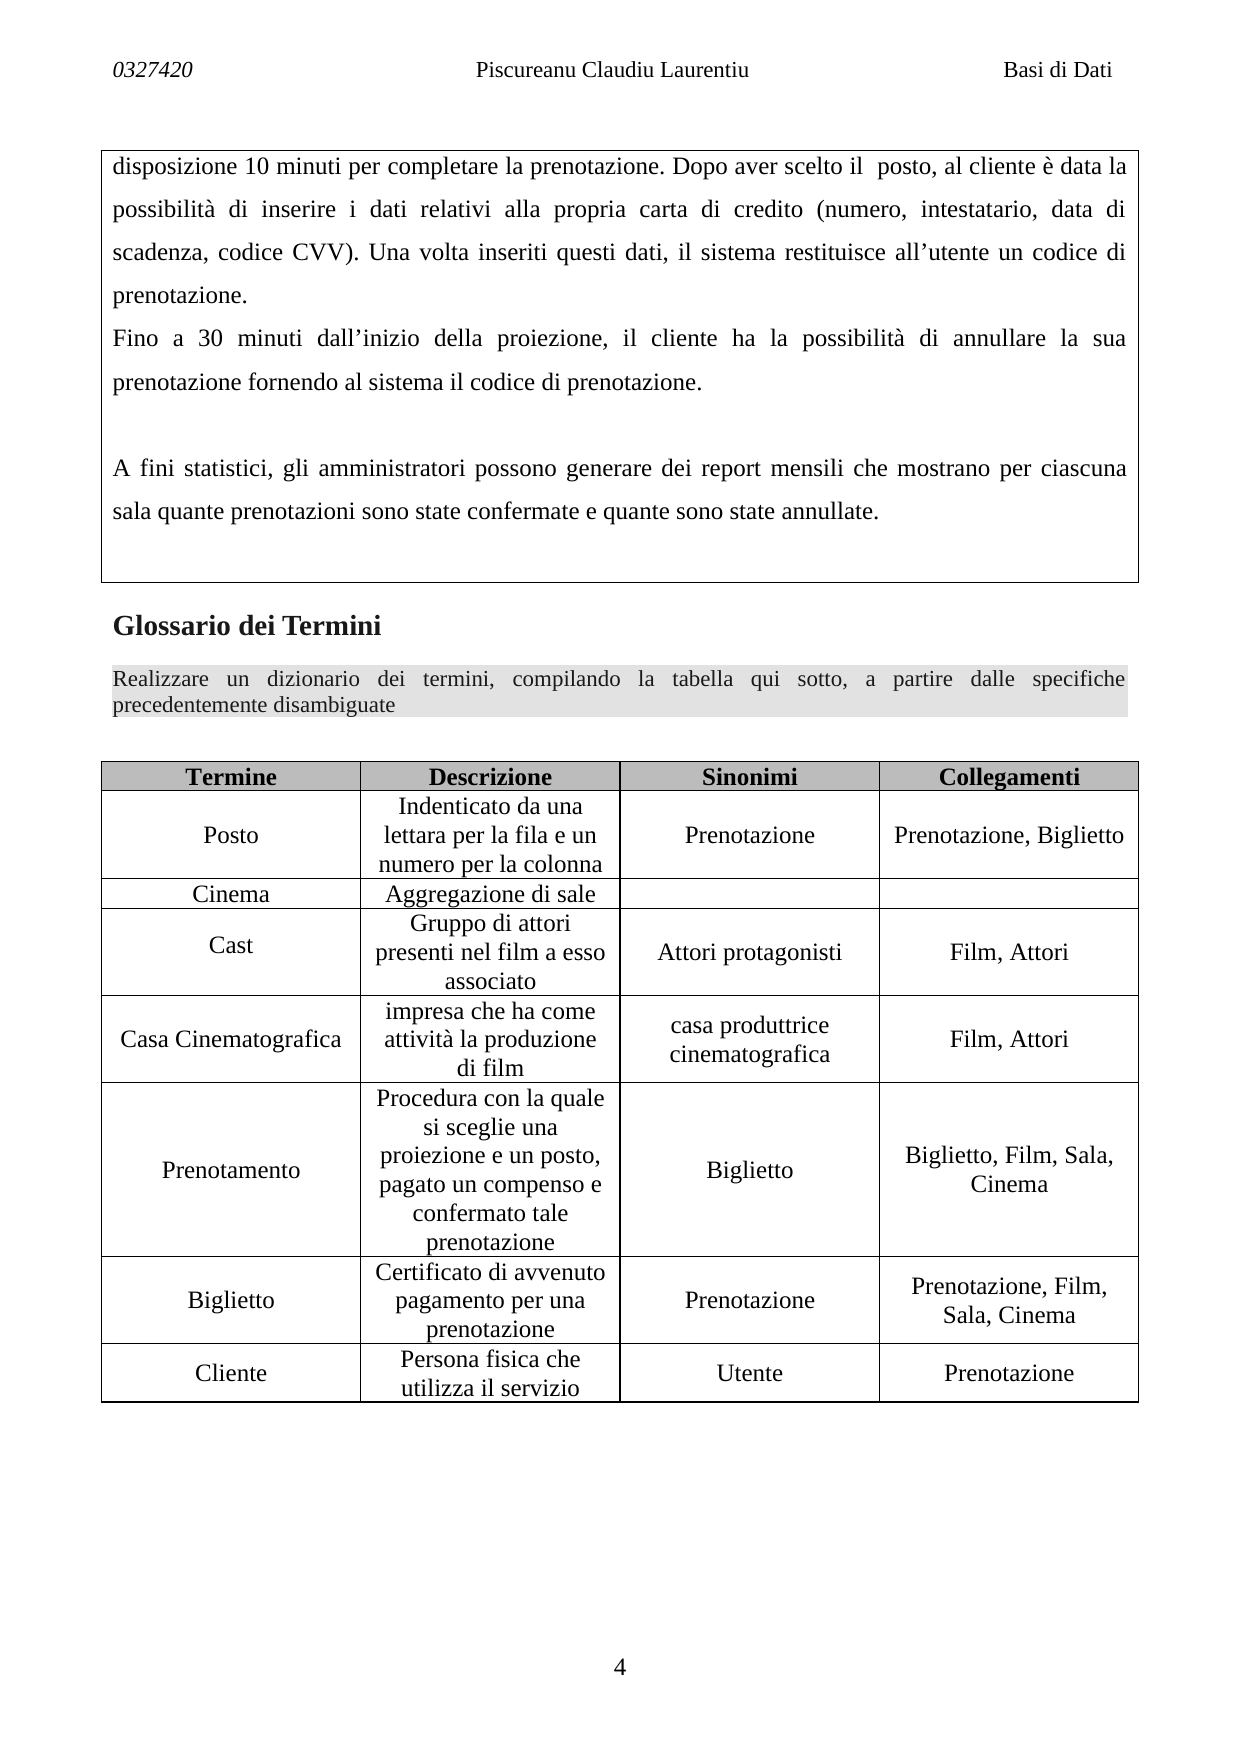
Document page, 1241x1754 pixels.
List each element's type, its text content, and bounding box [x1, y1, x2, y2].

table_cell Biglietto [102, 1257, 360, 1343]
table_header Sinonimi [621, 762, 879, 790]
text Realizzare un dizionario dei termini, compilando la tabella qui sotto, a partire dalle specifiche precedentemente disambiguate [112, 665, 1128, 717]
table_cell Persona fisica che utilizza il servizio [361, 1344, 619, 1401]
subtitle Glossario dei Termini [112, 608, 1128, 642]
table_header Termine [102, 762, 360, 790]
table_cell Procedura con la quale si sceglie una proiezione e un posto, pagato un compenso e confermato tale prenotazione [361, 1083, 619, 1256]
table_cell Prenotazione [621, 1257, 879, 1343]
table_cell Posto [102, 791, 360, 878]
table_cell [880, 879, 1138, 907]
table_header disposizione 10 minuti per completare la prenotazione. Dopo aver scelto il posto, al cliente è data la possibilità di inserire i dati relativi alla propria carta di credito (numero, intestatario, data di scadenza, codice CVV). Una volta inseriti questi dati, il sistema restituisce all’utente un codice di prenotazione. Fino a 30 minuti dall’inizio della proiezione, il cliente ha la possibilità di annullare la sua prenotazione fornendo al sistema il codice di prenotazione. A fini statistici, gli amministratori possono generare dei report mensili che mostrano per ciascuna sala quante prenotazioni sono state confermate e quante sono state annullate. [102, 151, 1138, 582]
table_cell Cinema [102, 879, 360, 907]
table_cell impresa che ha come attività la produzione di film [361, 996, 619, 1082]
table_cell Certificato di avvenuto pagamento per una prenotazione [361, 1257, 619, 1343]
table_cell Attori protagonisti [621, 909, 879, 995]
table_header Collegamenti [880, 762, 1138, 790]
table_cell Biglietto [621, 1083, 879, 1256]
table_cell [621, 879, 879, 907]
table_cell Casa Cinematografica [102, 996, 360, 1082]
table_cell Utente [621, 1344, 879, 1401]
table_cell Gruppo di attori presenti nel film a esso associato [361, 909, 619, 995]
table_cell Cast [102, 909, 360, 995]
table_cell casa produttrice cinematografica [621, 996, 879, 1082]
table_cell Cliente [102, 1344, 360, 1401]
table_cell Prenotazione [880, 1344, 1138, 1401]
table_cell Biglietto, Film, Sala, Cinema [880, 1083, 1138, 1256]
table_cell Aggregazione di sale [361, 879, 619, 907]
table_cell Film, Attori [880, 909, 1138, 995]
table_header Descrizione [361, 762, 619, 790]
table_cell Prenotazione, Biglietto [880, 791, 1138, 878]
table_cell Indenticato da una lettara per la fila e un numero per la colonna [361, 791, 619, 878]
table_cell Prenotazione, Film, Sala, Cinema [880, 1257, 1138, 1343]
table_cell Film, Attori [880, 996, 1138, 1082]
table_cell Prenotamento [102, 1083, 360, 1256]
table_cell Prenotazione [621, 791, 879, 878]
